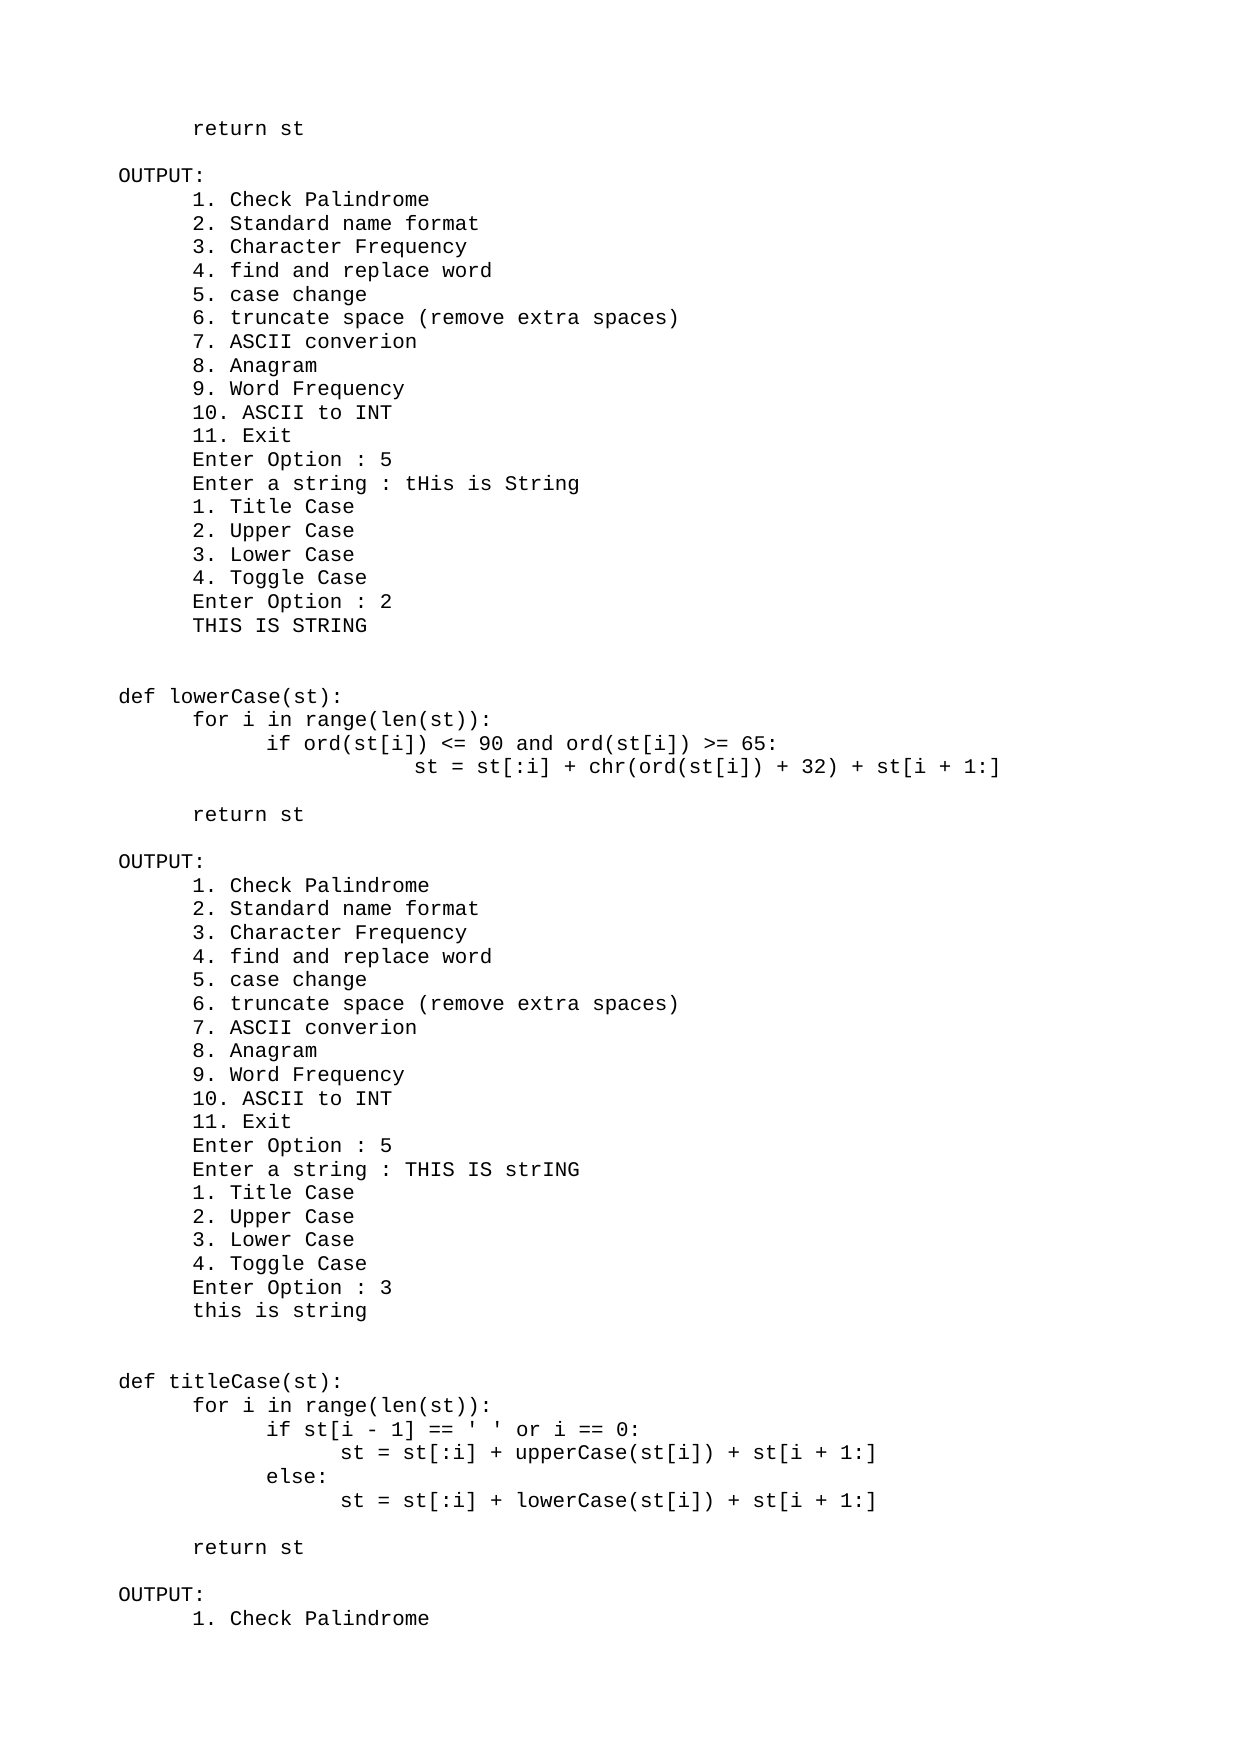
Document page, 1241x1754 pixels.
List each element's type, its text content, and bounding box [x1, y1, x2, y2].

text 1. Title Case [192, 496, 1122, 520]
text 4. find and replace word [192, 260, 1122, 284]
text for i in range(len(st)): [118, 1395, 1122, 1419]
text if ord(st[i]) <= 90 and ord(st[i]) >= 65: [118, 733, 1122, 757]
text Enter a string : THIS IS strING [192, 1158, 1122, 1182]
text st = st[:i] + lowerCase(st[i]) + st[i + 1:] [118, 1489, 1122, 1513]
text OUTPUT: [118, 165, 1122, 189]
text if st[i - 1] == ' ' or i == 0: [118, 1419, 1122, 1442]
text 5. case change [192, 969, 1122, 993]
text st = st[:i] + chr(ord(st[i]) + 32) + st[i + 1:] [118, 757, 1122, 780]
text 1. Check Palindrome [192, 189, 1122, 213]
text 8. Anagram [192, 1040, 1122, 1064]
text OUTPUT: [118, 1584, 1122, 1608]
text return st [118, 804, 1122, 827]
text 2. Standard name format [192, 898, 1122, 922]
text 4. Toggle Case [192, 567, 1122, 591]
text return st [118, 118, 1122, 142]
text 2. Standard name format [192, 213, 1122, 236]
text Enter a string : tHis is String [192, 473, 1122, 496]
text def titleCase(st): [118, 1371, 1122, 1395]
text 2. Upper Case [192, 520, 1122, 544]
text 11. Exit [192, 426, 1122, 449]
text 3. Character Frequency [192, 922, 1122, 946]
text Enter Option : 5 [192, 1135, 1122, 1158]
text 3. Character Frequency [192, 236, 1122, 260]
text 3. Lower Case [192, 1229, 1122, 1253]
text 2. Upper Case [192, 1206, 1122, 1229]
text 6. truncate space (remove extra spaces) [192, 307, 1122, 331]
text 5. case change [192, 284, 1122, 307]
text 4. find and replace word [192, 946, 1122, 969]
text 10. ASCII to INT [192, 1088, 1122, 1111]
text 10. ASCII to INT [192, 402, 1122, 426]
text 11. Exit [192, 1111, 1122, 1135]
text 1. Title Case [192, 1182, 1122, 1206]
text THIS IS STRING [192, 615, 1122, 638]
text 6. truncate space (remove extra spaces) [192, 993, 1122, 1017]
text st = st[:i] + upperCase(st[i]) + st[i + 1:] [118, 1442, 1122, 1466]
text Enter Option : 3 [192, 1277, 1122, 1300]
text 4. Toggle Case [192, 1253, 1122, 1277]
text 9. Word Frequency [192, 1064, 1122, 1088]
text 8. Anagram [192, 354, 1122, 378]
text 9. Word Frequency [192, 378, 1122, 402]
text Enter Option : 5 [192, 449, 1122, 473]
text 7. ASCII converion [192, 1017, 1122, 1040]
text 1. Check Palindrome [192, 875, 1122, 898]
text this is string [192, 1300, 1122, 1324]
text OUTPUT: [118, 851, 1122, 875]
text else: [118, 1466, 1122, 1489]
text return st [118, 1537, 1122, 1561]
text for i in range(len(st)): [118, 709, 1122, 733]
text Enter Option : 2 [192, 591, 1122, 615]
text def lowerCase(st): [118, 686, 1122, 709]
text 3. Lower Case [192, 544, 1122, 567]
text 7. ASCII converion [192, 331, 1122, 354]
text 1. Check Palindrome [192, 1608, 1122, 1631]
